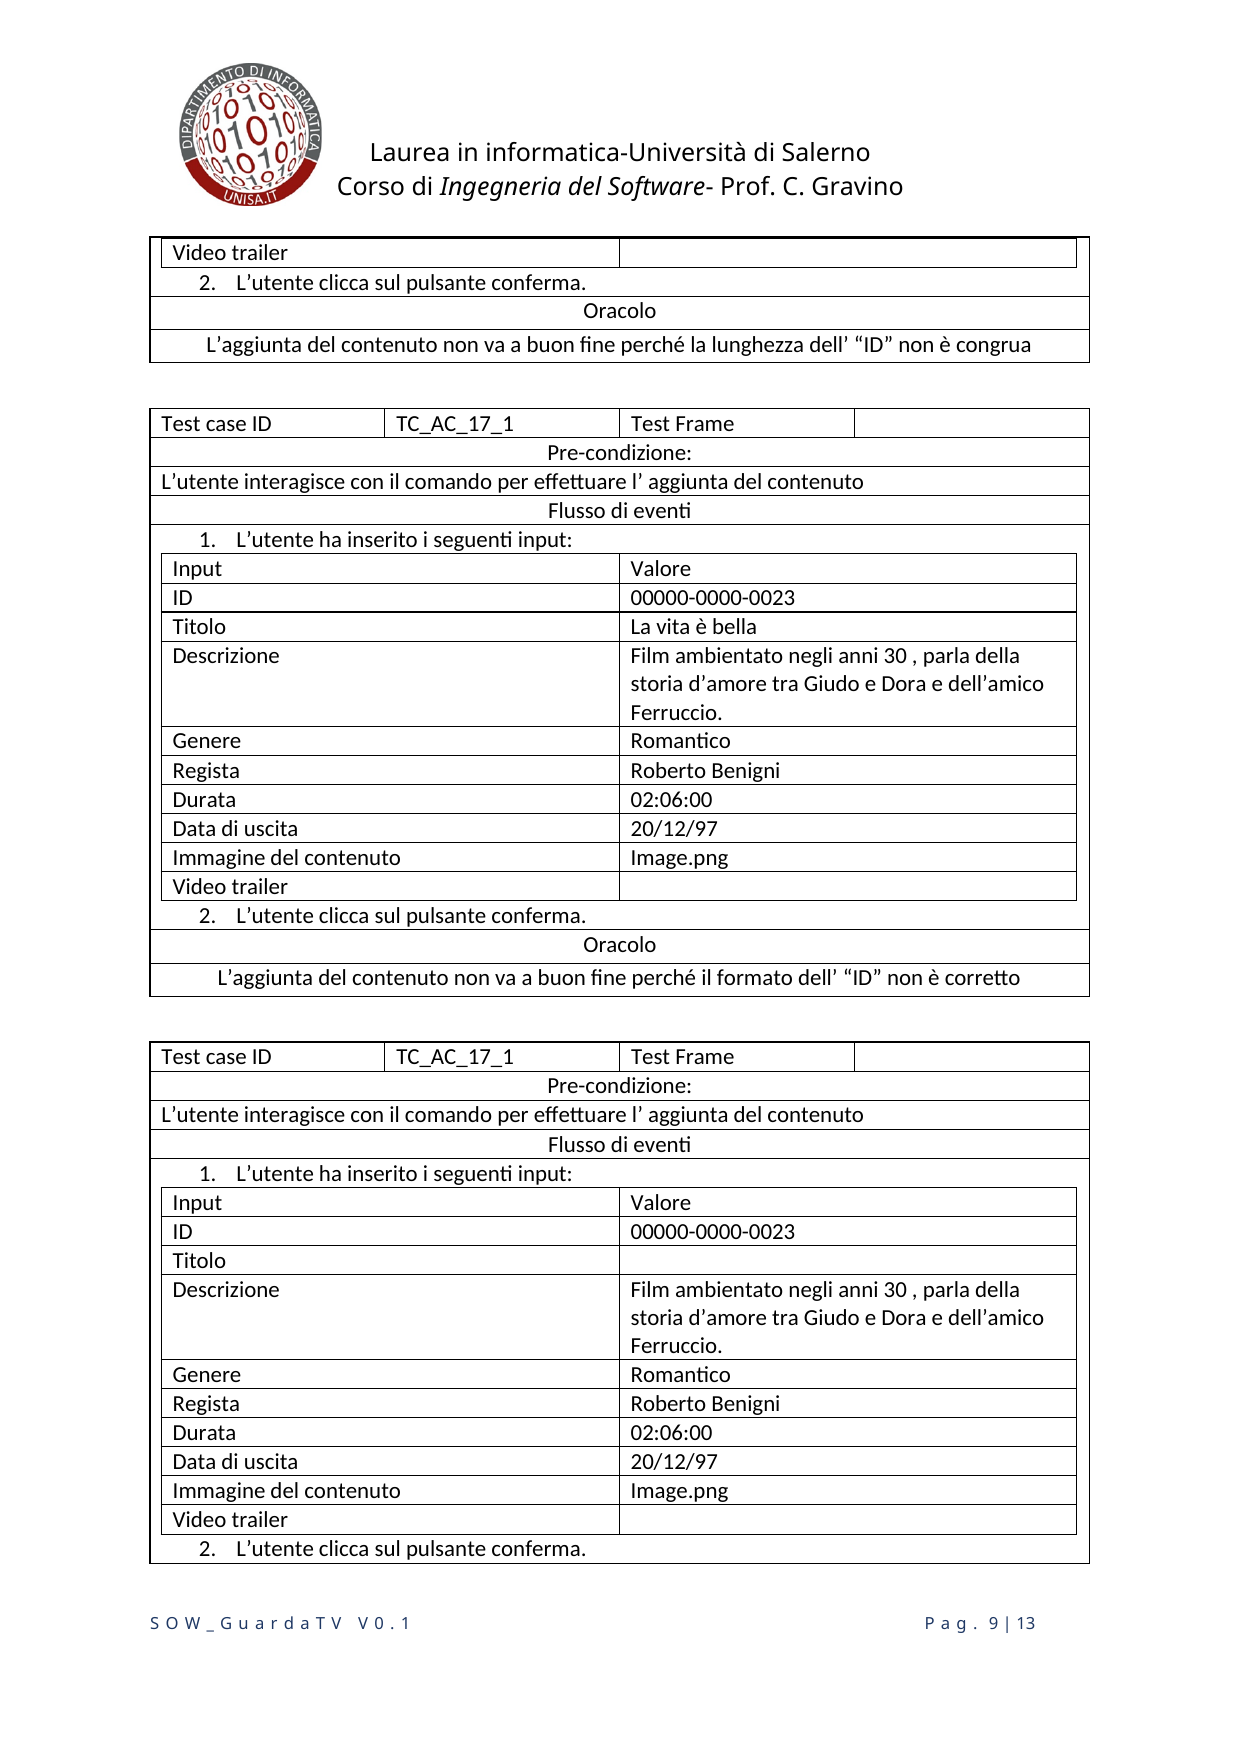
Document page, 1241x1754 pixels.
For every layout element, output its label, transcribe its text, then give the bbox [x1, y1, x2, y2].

table_cell Image.png [620, 843, 1076, 871]
table_cell Immagine del contenuto [162, 1476, 619, 1504]
table_cell Regista [162, 1389, 619, 1417]
table_cell 20/12/97 [620, 1447, 1076, 1475]
table_cell Video trailer [162, 239, 619, 267]
table_cell Flusso di eventi [151, 1130, 1089, 1158]
table_cell Roberto Benigni [620, 1389, 1076, 1417]
table_header [855, 409, 1089, 437]
table_cell Durata [162, 1418, 619, 1446]
table_cell L’utente ha inserito i seguenti input: L’utente clicca sul pulsante conferma. [151, 1159, 1089, 1562]
table_cell 02:06:00 [620, 785, 1076, 813]
table_cell Genere [162, 727, 619, 755]
table_cell L’utente interagisce con il comando per effettuare l’ aggiunta del contenuto [151, 467, 1089, 495]
table_cell Titolo [162, 1246, 619, 1274]
table_cell Romantico [620, 727, 1076, 755]
table_cell Descrizione [162, 1275, 619, 1359]
table_cell Descrizione [162, 642, 619, 726]
table_cell Immagine del contenuto [162, 843, 619, 871]
table_cell 00000-0000-0023 [620, 584, 1076, 611]
table_cell Oracolo [151, 297, 1089, 329]
table_cell Pre-condizione: [151, 1072, 1089, 1099]
table_cell L’utente interagisce con il comando per effettuare l’ aggiunta del contenuto [151, 1101, 1089, 1129]
table_cell La vita è bella [620, 613, 1076, 641]
table_cell Flusso di eventi [151, 496, 1089, 524]
table_cell Genere [162, 1360, 619, 1388]
table_cell L’aggiunta del contenuto non va a buon fine perché il formato dell’ “ID” non è corretto [151, 964, 1089, 996]
table_cell Romantico [620, 1360, 1076, 1388]
table_cell Roberto Benigni [620, 756, 1076, 784]
table_header TC_AC_17_1 [385, 1043, 619, 1071]
table_cell [620, 872, 1076, 900]
table_header Input [162, 554, 619, 582]
table_cell Video trailer [162, 872, 619, 900]
table_cell Durata [162, 785, 619, 813]
table_cell Pre-condizione: [151, 438, 1089, 466]
table_cell Regista [162, 756, 619, 784]
table_header Test case ID [151, 1043, 384, 1071]
table_header Test case ID [151, 409, 384, 437]
table_cell Titolo [162, 613, 619, 641]
table_cell ID [162, 1217, 619, 1245]
table_cell 02:06:00 [620, 1418, 1076, 1446]
table_cell [620, 1505, 1076, 1533]
table_cell Video trailer [162, 1505, 619, 1533]
table_cell L’utente ha inserito i seguenti input: L’utente clicca sul pulsante conferma. [151, 238, 1089, 296]
table_cell [620, 1246, 1076, 1274]
table_header Valore [620, 554, 1076, 582]
table_header Test Frame [620, 1043, 854, 1071]
table_header Input [162, 1188, 619, 1216]
table_cell Film ambientato negli anni 30 , parla della storia d’amore tra Giudo e Dora e dell’amico Ferruccio. [620, 1275, 1076, 1359]
table_header Test Frame [620, 409, 854, 437]
table_cell L’utente ha inserito i seguenti input: L’utente clicca sul pulsante conferma. [151, 525, 1089, 929]
table_cell 20/12/97 [620, 814, 1076, 842]
table_cell L’aggiunta del contenuto non va a buon fine perché la lunghezza dell’ “ID” non è congrua [151, 330, 1089, 362]
table_cell Data di uscita [162, 814, 619, 842]
table_cell Data di uscita [162, 1447, 619, 1475]
table_cell Image.png [620, 1476, 1076, 1504]
table_header TC_AC_17_1 [385, 409, 619, 437]
table_cell [620, 239, 1076, 267]
table_cell 00000-0000-0023 [620, 1217, 1076, 1245]
table_header Valore [620, 1188, 1076, 1216]
table_cell ID [162, 584, 619, 611]
table_header [855, 1043, 1089, 1071]
table_cell Film ambientato negli anni 30 , parla della storia d’amore tra Giudo e Dora e dell’amico Ferruccio. [620, 642, 1076, 726]
table_cell Oracolo [151, 930, 1089, 962]
